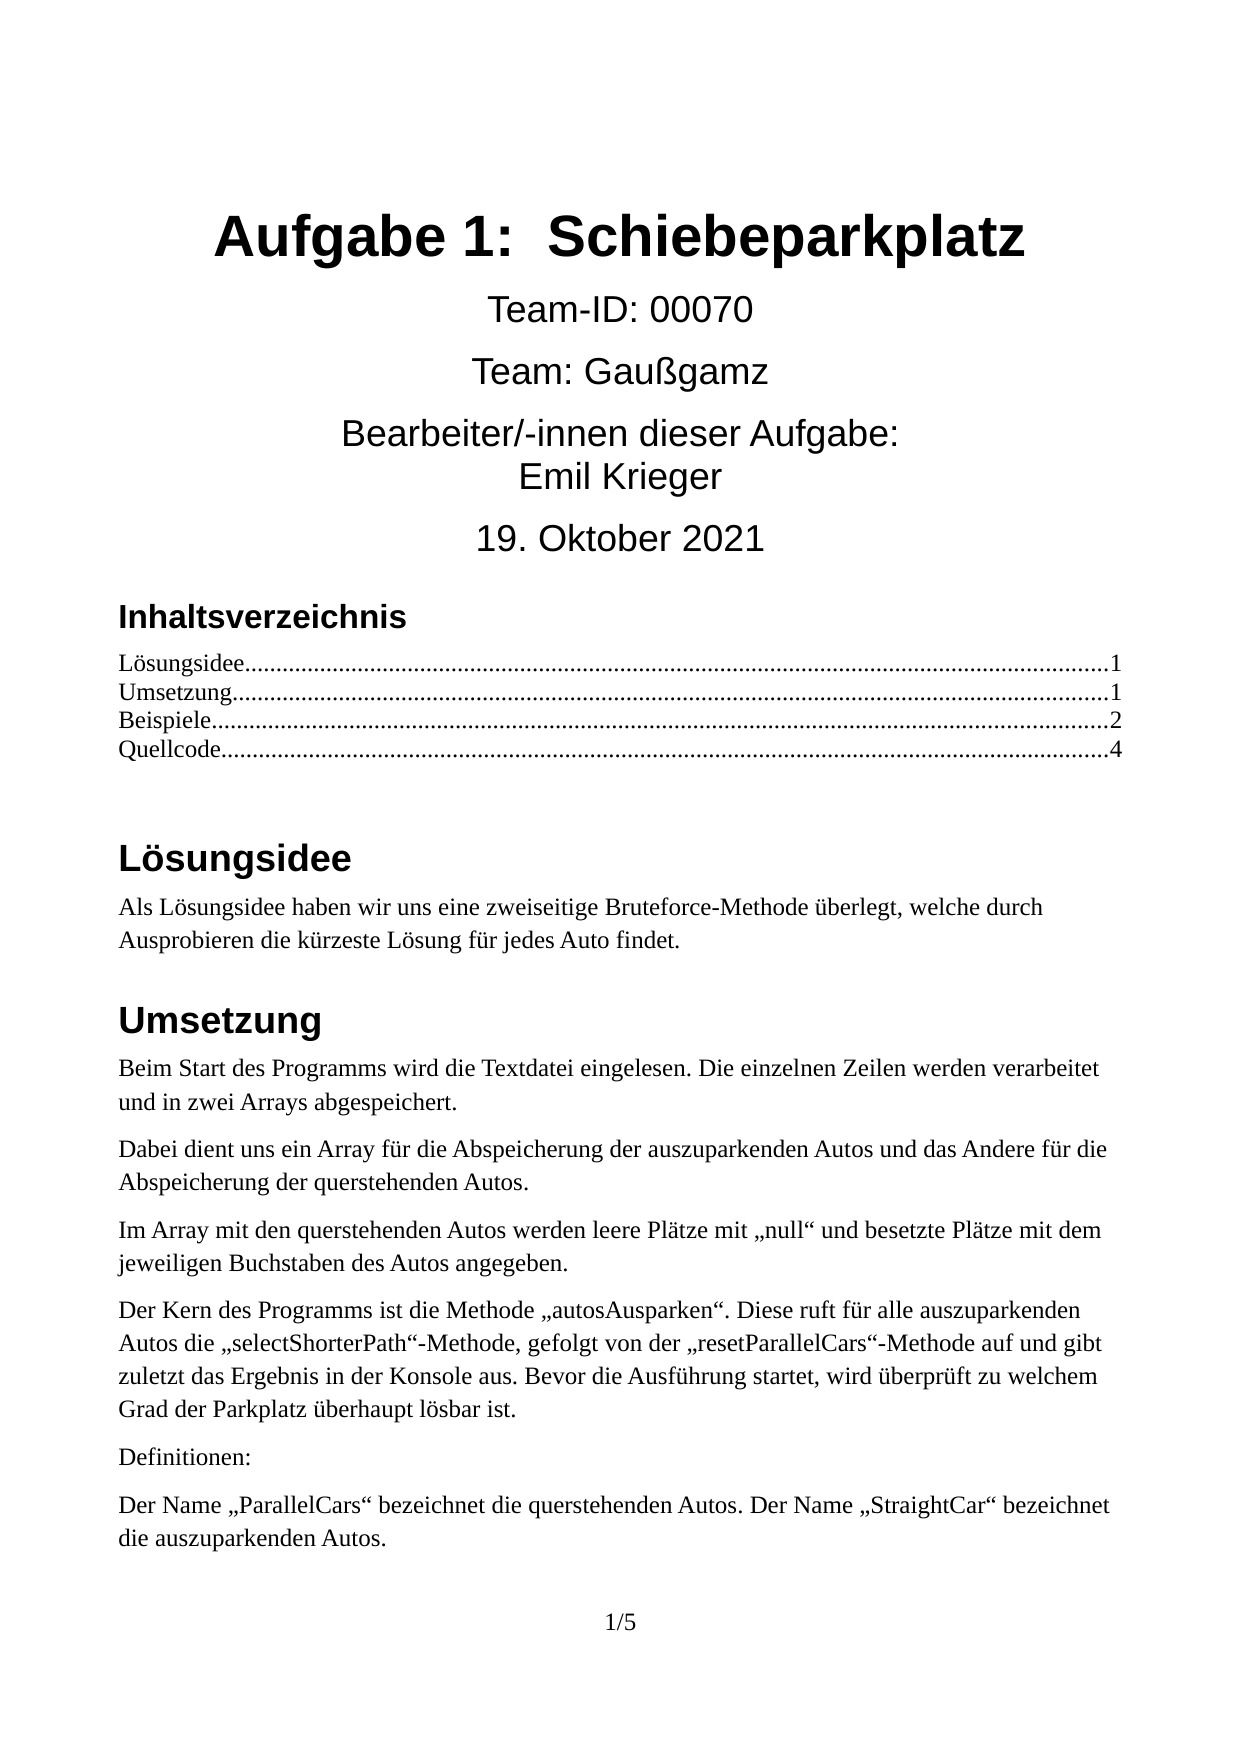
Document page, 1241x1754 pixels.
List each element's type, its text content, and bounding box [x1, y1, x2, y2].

subtitle Team: Gaußgamz [118, 349, 1122, 393]
title Aufgabe 1: Schiebeparkplatz [118, 202, 1122, 269]
text Dabei dient uns ein Array für die Abspeicherung der auszuparkenden Autos und das Andere für die Abspeicherung der querstehenden Autos. [118, 1134, 1122, 1196]
subtitle 19. Oktober 2021 [118, 516, 1122, 559]
text Der Name „ParallelCars“ bezeichnet die querstehenden Autos. Der Name „StraightCar“ bezeichnet die auszuparkenden Autos. [118, 1490, 1122, 1551]
text Definitionen: [118, 1442, 1122, 1471]
text Umsetzung 1 [118, 677, 1122, 706]
subtitle Lösungsidee [118, 836, 1122, 879]
text Der Kern des Programms ist die Methode „autosAusparken“. Diese ruft für alle auszuparkenden Autos die „selectShorterPath“-Methode, gefolgt von der „resetParallelCars“-Methode auf und gibt zuletzt das Ergebnis in der Konsole aus. Bevor die Ausführung startet, wird überprüft zu welchem Grad der Parkplatz überhaupt lösbar ist. [118, 1295, 1122, 1423]
text Beim Start des Programms wird die Textdatei eingelesen. Die einzelnen Zeilen werden verarbeitet und in zwei Arrays abgespeichert. [118, 1053, 1122, 1115]
text Beispiele 2 [118, 706, 1122, 734]
text Im Array mit den querstehenden Autos werden leere Plätze mit „null“ und besetzte Plätze mit dem jeweiligen Buchstaben des Autos angegeben. [118, 1215, 1122, 1277]
subtitle Team-ID: 00070 [118, 288, 1122, 331]
subtitle Bearbeiter/-innen dieser Aufgabe: Emil Krieger [118, 411, 1122, 498]
text Lösungsidee 1 [118, 648, 1122, 677]
subtitle Umsetzung [118, 997, 1122, 1041]
text Als Lösungsidee haben wir uns eine zweiseitige Bruteforce-Methode überlegt, welche durch Ausprobieren die kürzeste Lösung für jedes Auto findet. [118, 892, 1122, 953]
subtitle Inhaltsverzeichnis [118, 597, 1122, 636]
text Quellcode 4 [118, 734, 1122, 763]
